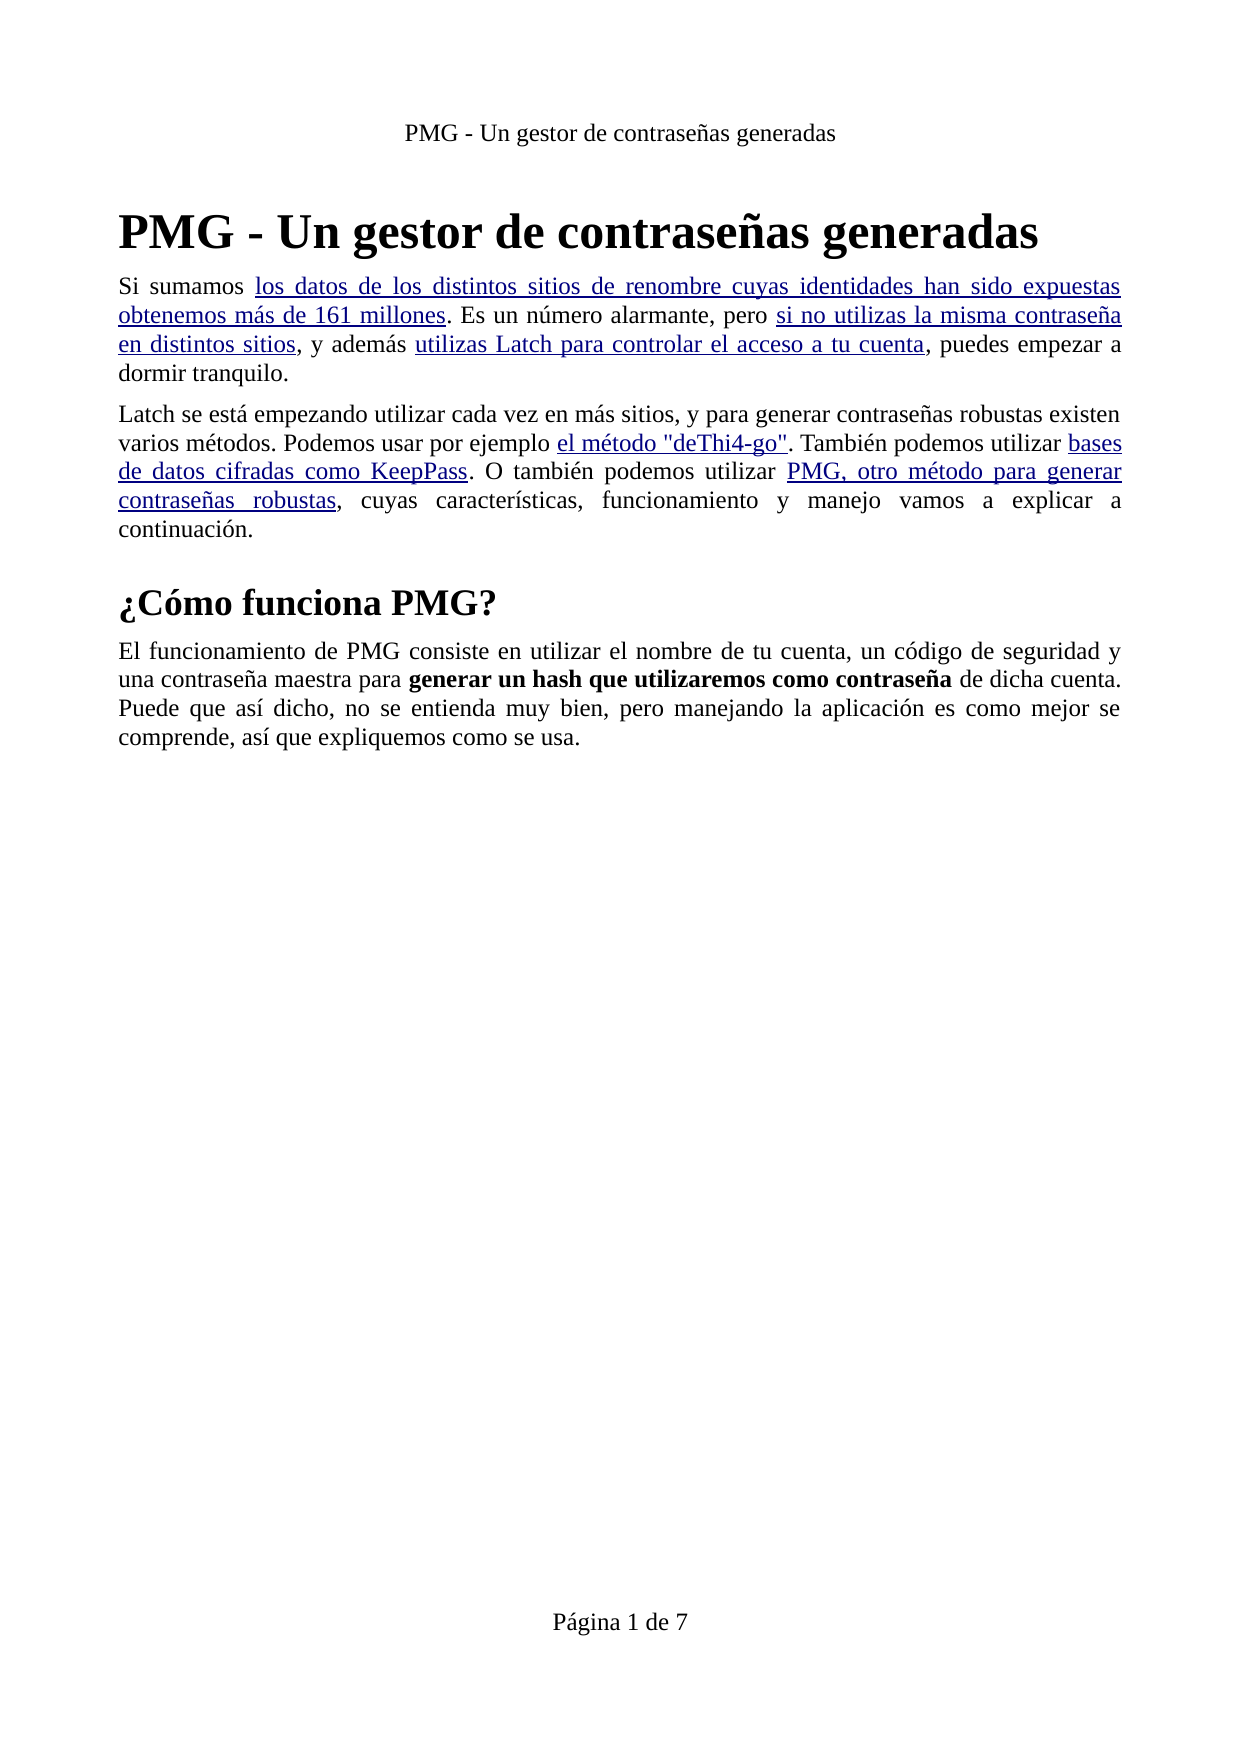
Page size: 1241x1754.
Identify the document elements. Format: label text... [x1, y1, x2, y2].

text El funcionamiento de PMG consiste en utilizar el nombre de tu cuenta, un código de seguridad y una contraseña maestra para generar un hash que utilizaremos como contraseña de dicha cuenta. Puede que así dicho, no se entienda muy bien, pero manejando la aplicación es como mejor se comprende, así que expliquemos como se usa. [118, 636, 1122, 751]
text Latch se está empezando utilizar cada vez en más sitios, y para generar contraseñas robustas existen varios métodos. Podemos usar por ejemplo el método "deThi4-go". También podemos utilizar bases de datos cifradas como KeepPass. O también podemos utilizar PMG, otro método para generar contraseñas robustas, cuyas características, funcionamiento y manejo vamos a explicar a continuación. [118, 399, 1122, 543]
subtitle ¿Cómo funciona PMG? [118, 580, 1122, 623]
text Si sumamos los datos de los distintos sitios de renombre cuyas identidades han sido expuestas obtenemos más de 161 millones. Es un número alarmante, pero si no utilizas la misma contraseña en distintos sitios, y además utilizas Latch para controlar el acceso a tu cuenta, puedes empezar a dormir tranquilo. [118, 271, 1122, 386]
subtitle PMG - Un gestor de contraseñas generadas [118, 201, 1122, 259]
